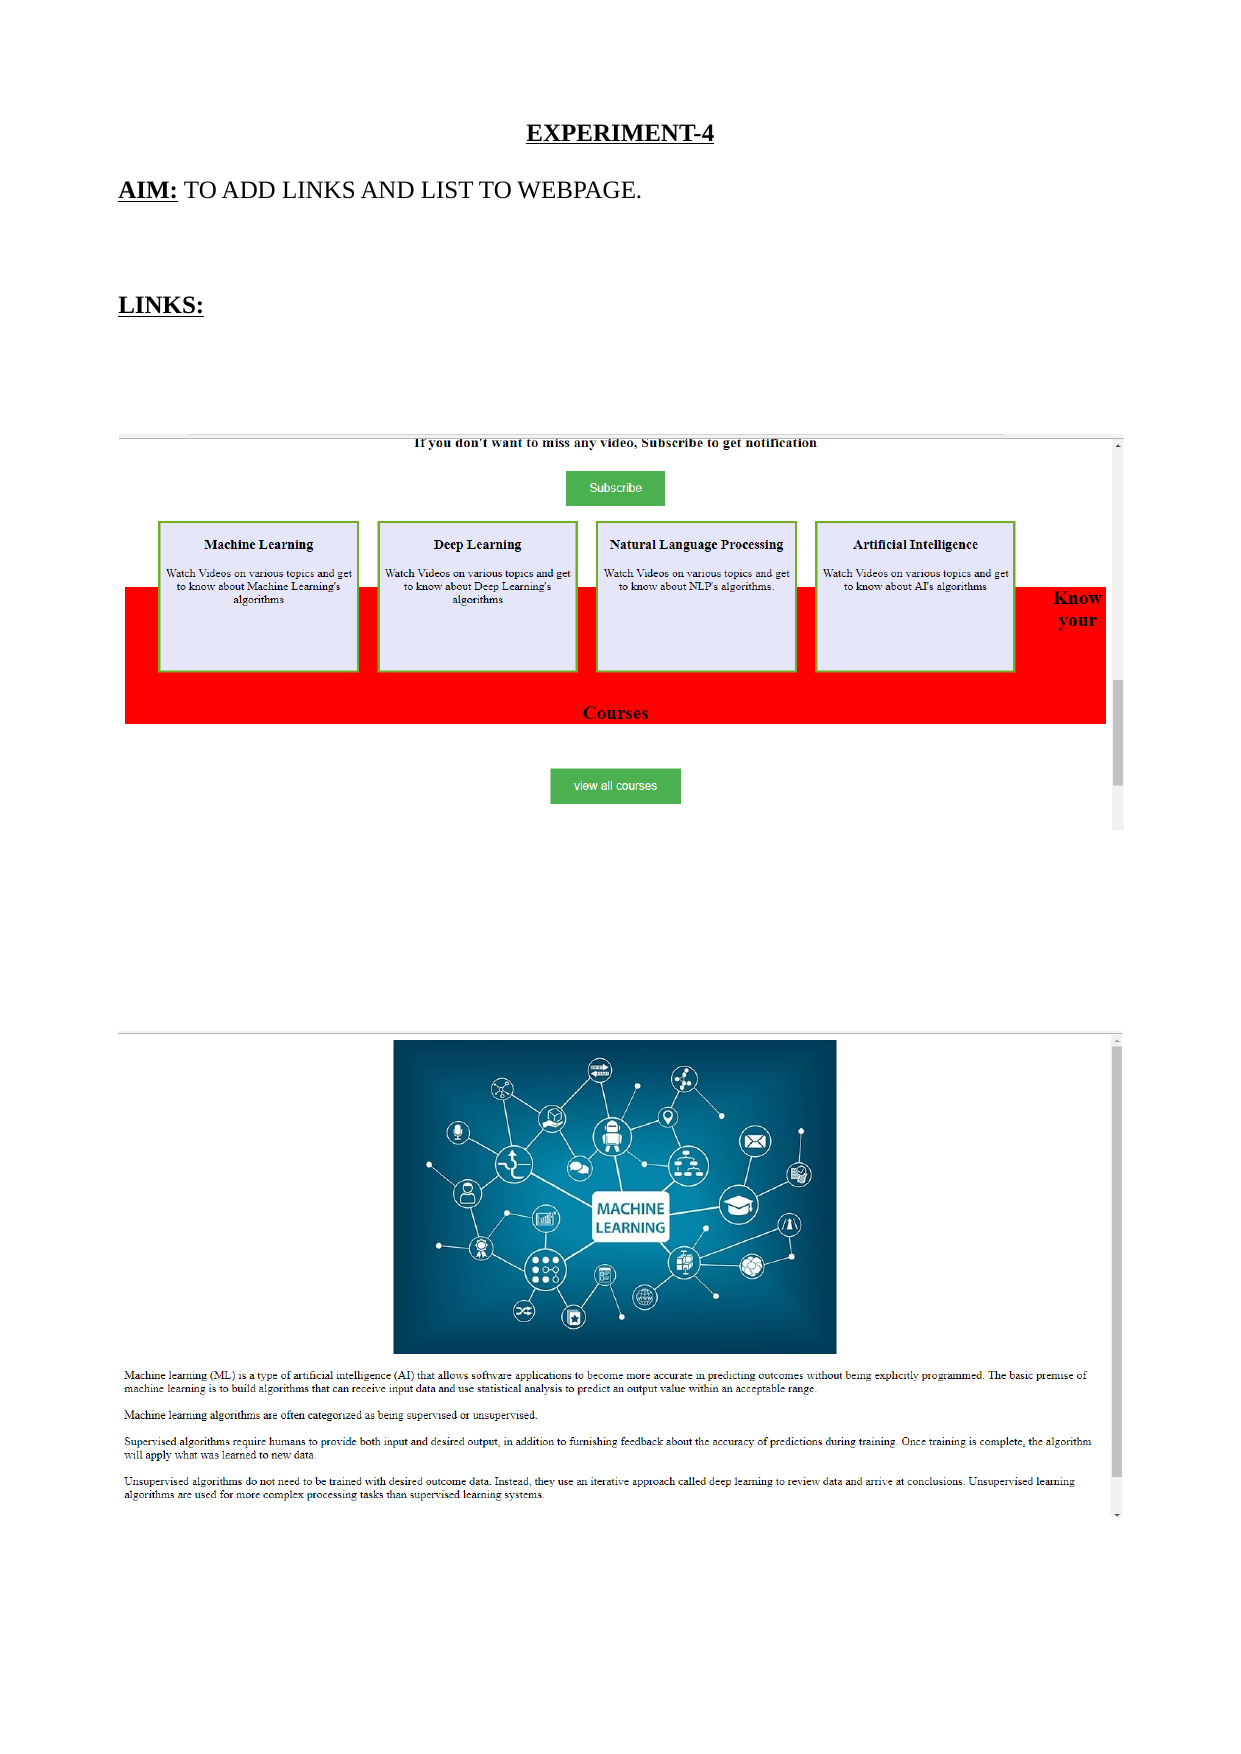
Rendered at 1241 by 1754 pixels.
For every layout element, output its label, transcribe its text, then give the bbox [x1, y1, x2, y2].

text AIM: TO ADD LINKS AND LIST TO WEBPAGE. [118, 176, 1122, 204]
text EXPERIMENT-4 [118, 118, 1122, 147]
text LINKS: [118, 291, 1122, 319]
